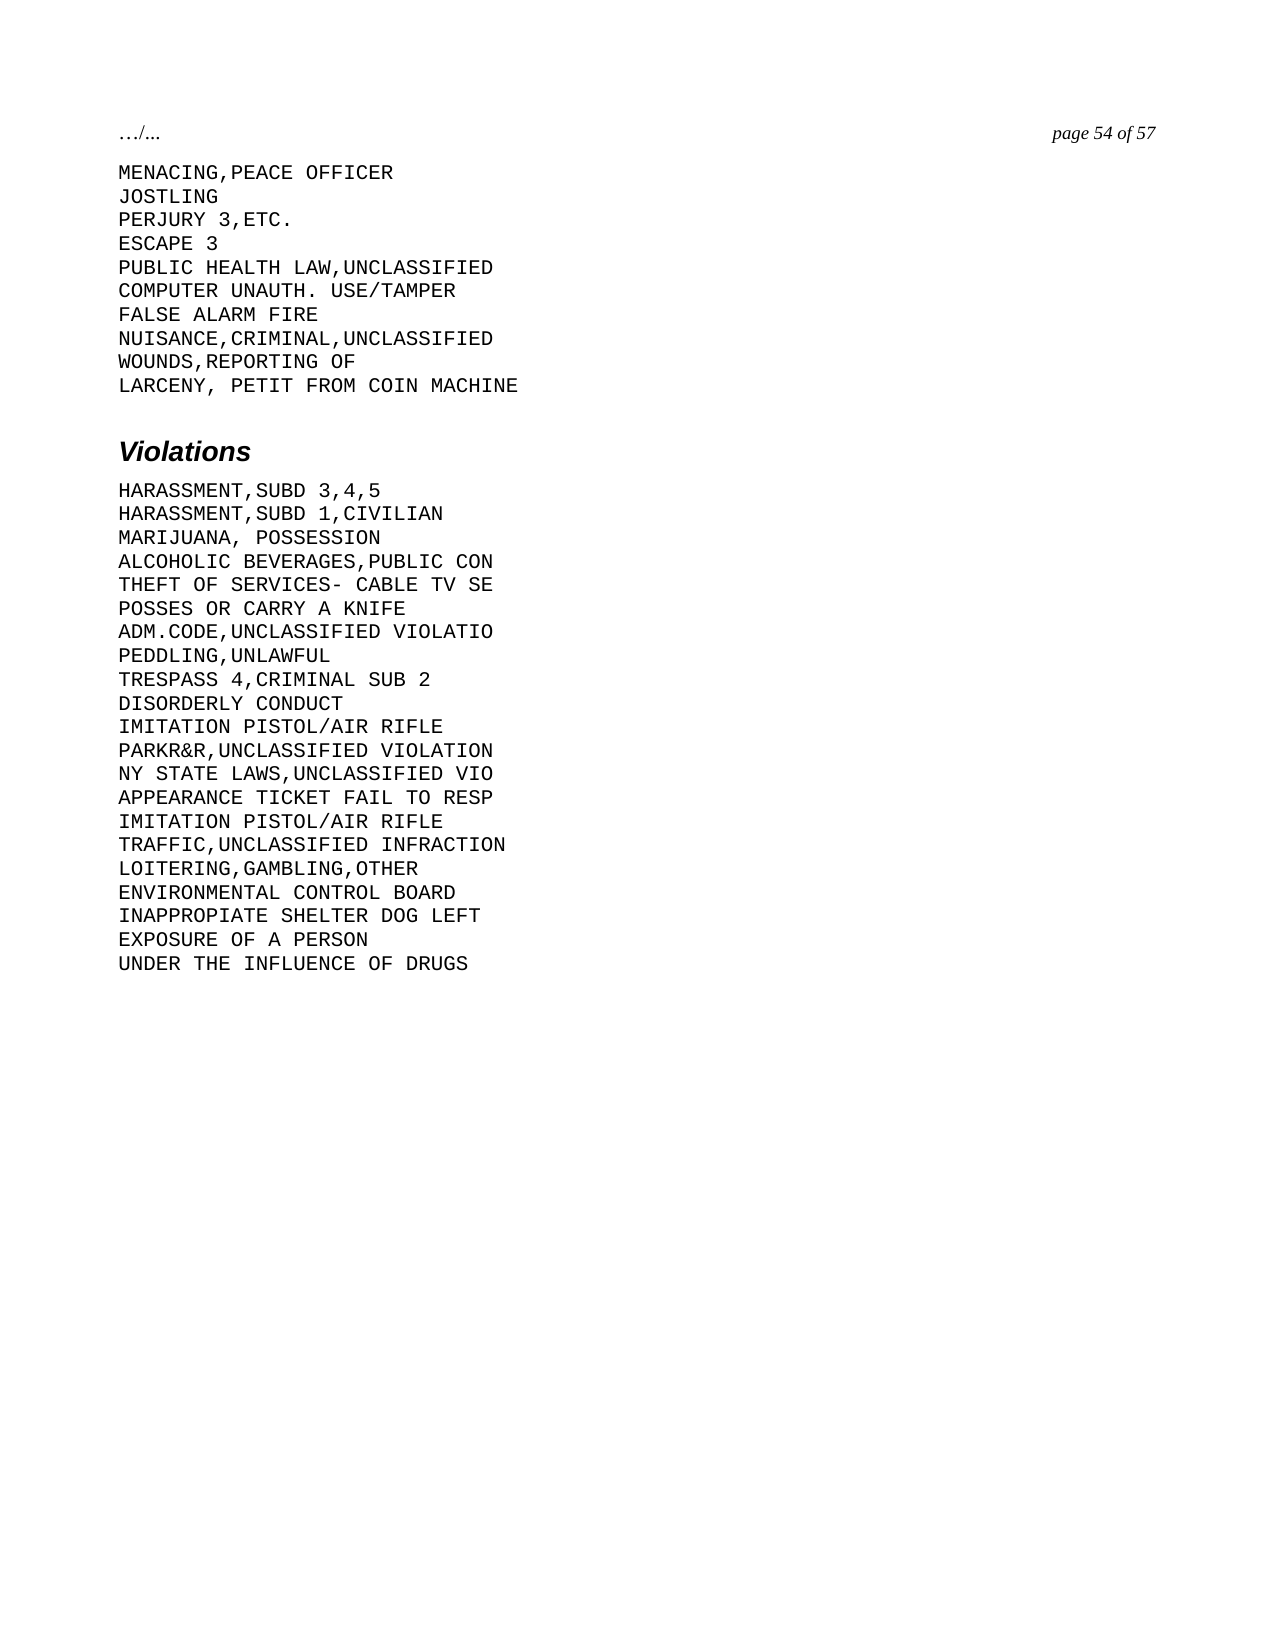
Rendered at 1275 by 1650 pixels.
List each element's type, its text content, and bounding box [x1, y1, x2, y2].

text POSSES OR CARRY A KNIFE [118, 598, 1157, 622]
text ADM.CODE,UNCLASSIFIED VIOLATIO [118, 622, 1157, 645]
text PUBLIC HEALTH LAW,UNCLASSIFIED [118, 257, 1157, 280]
text PERJURY 3,ETC. [118, 209, 1157, 233]
text ESCAPE 3 [118, 233, 1157, 257]
text MENACING,PEACE OFFICER [118, 162, 1157, 186]
text MARIJUANA, POSSESSION [118, 527, 1157, 551]
text PARKR&R,UNCLASSIFIED VIOLATION [118, 740, 1157, 763]
text INAPPROPIATE SHELTER DOG LEFT [118, 905, 1157, 929]
text NUISANCE,CRIMINAL,UNCLASSIFIED [118, 328, 1157, 351]
text IMITATION PISTOL/AIR RIFLE [118, 811, 1157, 834]
text APPEARANCE TICKET FAIL TO RESP [118, 787, 1157, 811]
subtitle Violations [118, 435, 1157, 467]
text TRAFFIC,UNCLASSIFIED INFRACTION [118, 834, 1157, 858]
text THEFT OF SERVICES- CABLE TV SE [118, 574, 1157, 598]
text JOSTLING [118, 186, 1157, 209]
text LOITERING,GAMBLING,OTHER [118, 858, 1157, 882]
text NY STATE LAWS,UNCLASSIFIED VIO [118, 763, 1157, 787]
text PEDDLING,UNLAWFUL [118, 645, 1157, 669]
text LARCENY, PETIT FROM COIN MACHINE [118, 375, 1157, 399]
text HARASSMENT,SUBD 3,4,5 [118, 480, 1157, 503]
text FALSE ALARM FIRE [118, 304, 1157, 328]
text EXPOSURE OF A PERSON [118, 929, 1157, 953]
text IMITATION PISTOL/AIR RIFLE [118, 716, 1157, 740]
text ALCOHOLIC BEVERAGES,PUBLIC CON [118, 551, 1157, 574]
text HARASSMENT,SUBD 1,CIVILIAN [118, 503, 1157, 527]
text COMPUTER UNAUTH. USE/TAMPER [118, 280, 1157, 304]
text UNDER THE INFLUENCE OF DRUGS [118, 953, 1157, 976]
text TRESPASS 4,CRIMINAL SUB 2 [118, 669, 1157, 692]
text ENVIRONMENTAL CONTROL BOARD [118, 882, 1157, 905]
text WOUNDS,REPORTING OF [118, 351, 1157, 375]
text DISORDERLY CONDUCT [118, 692, 1157, 716]
